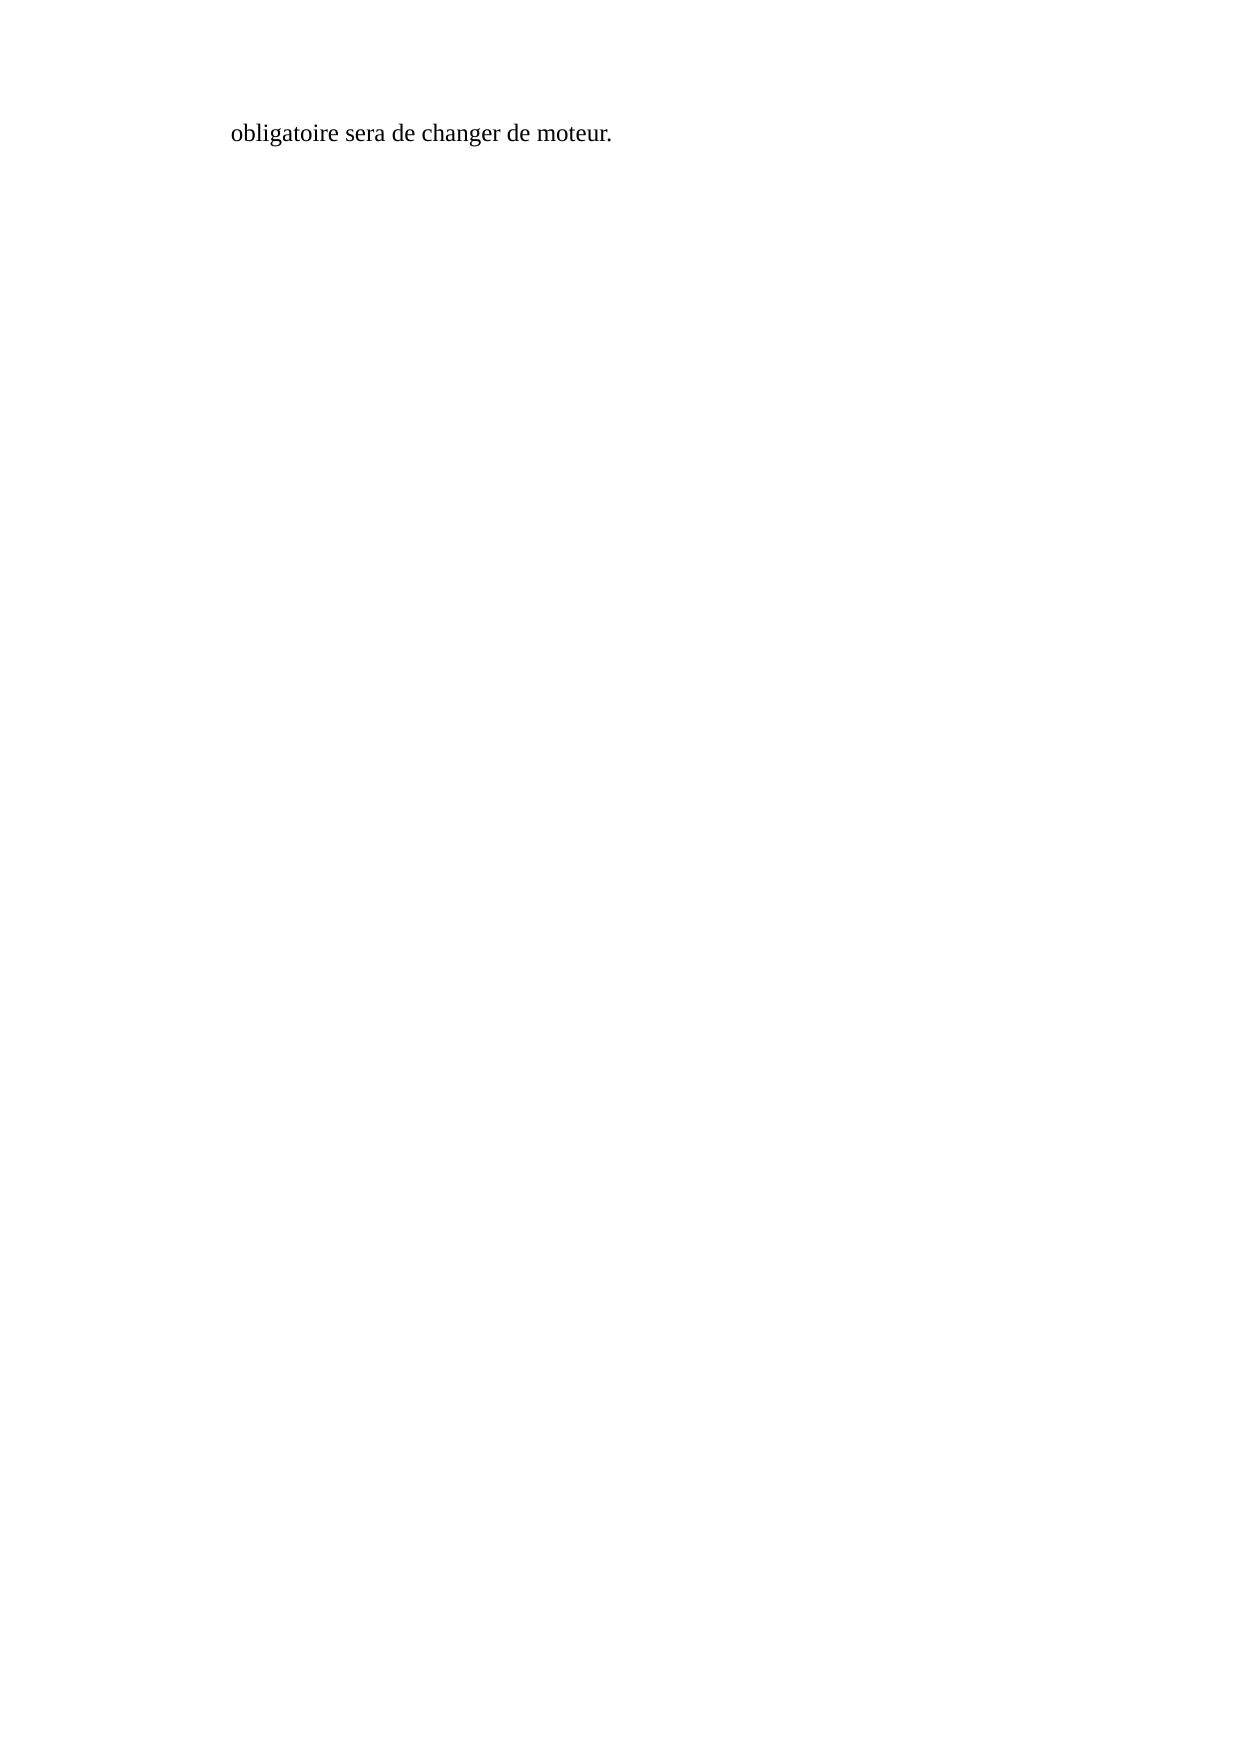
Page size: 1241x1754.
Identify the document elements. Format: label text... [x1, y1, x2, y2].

list obligatoire sera de changer de moteur. [193, 118, 1122, 147]
